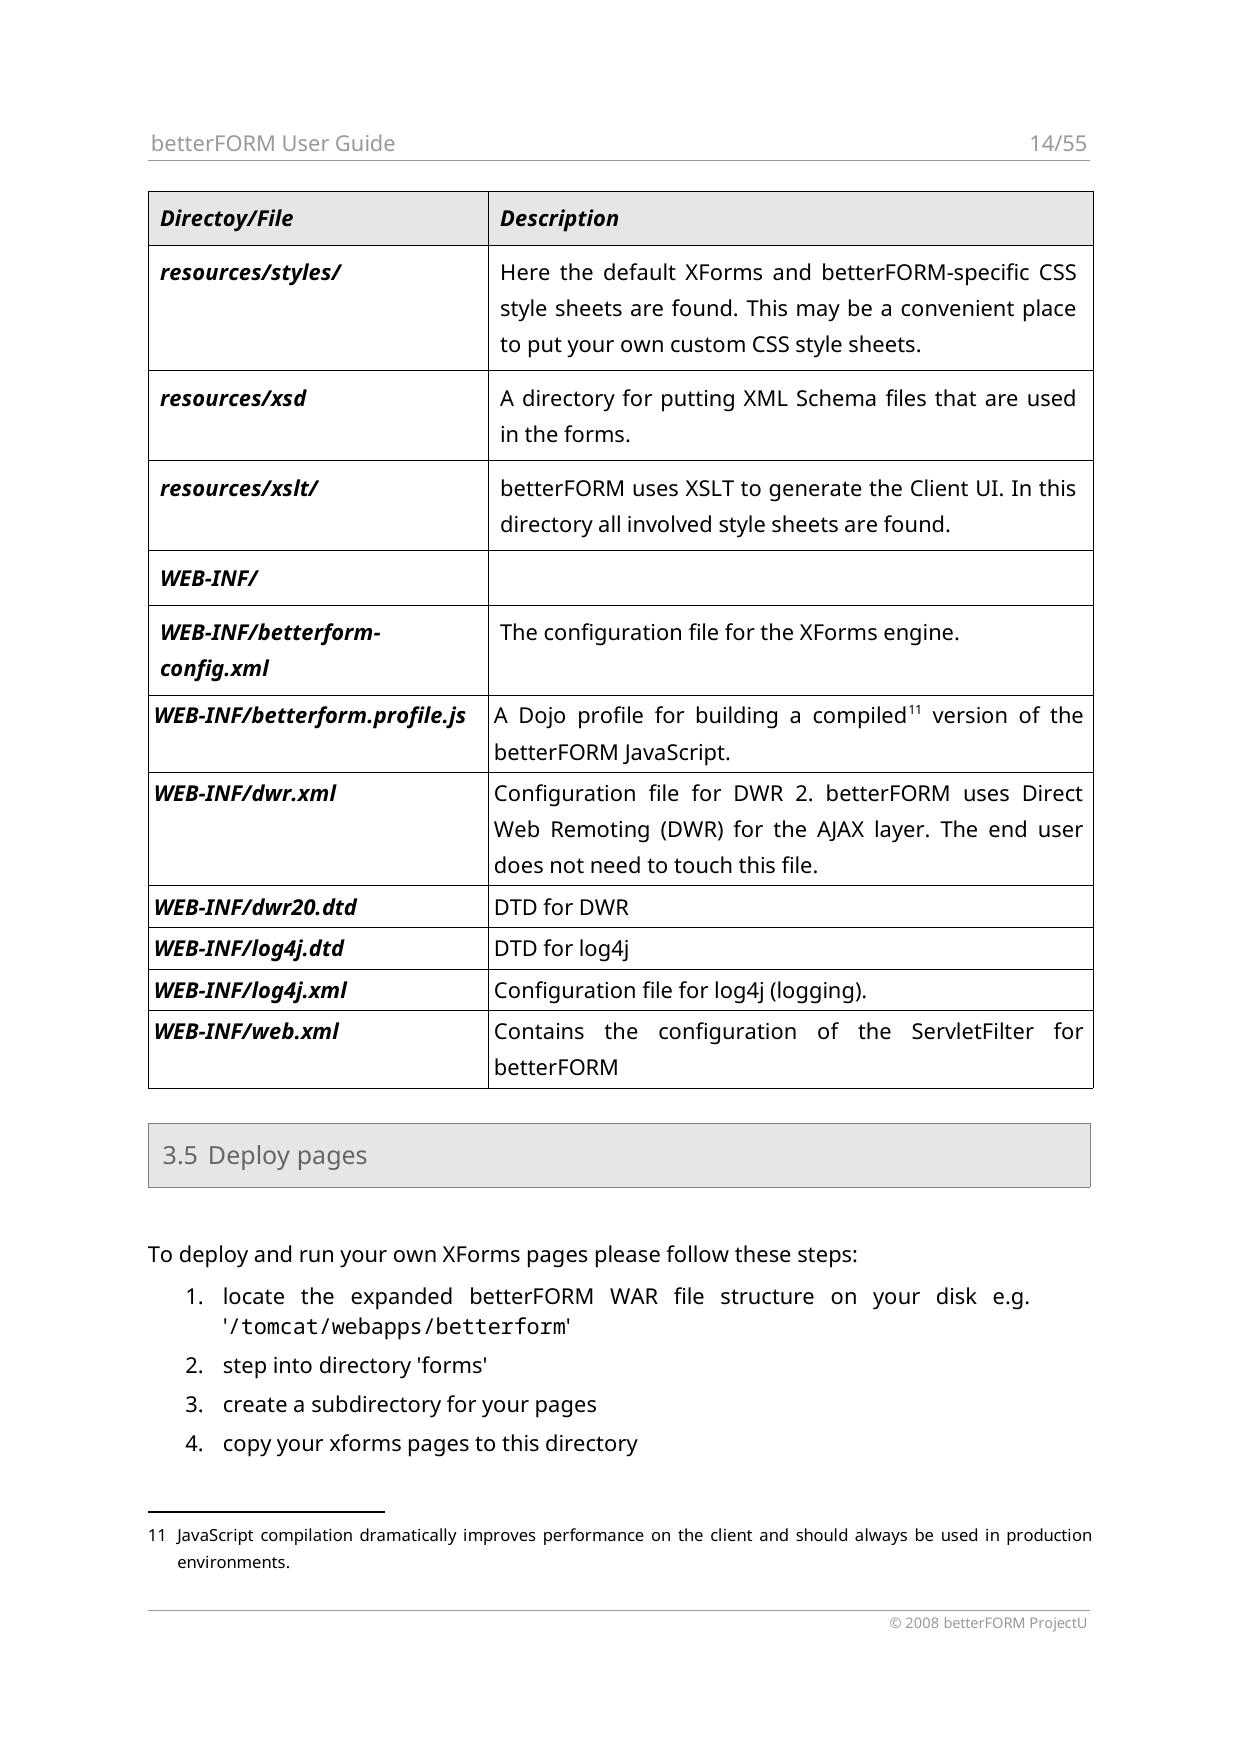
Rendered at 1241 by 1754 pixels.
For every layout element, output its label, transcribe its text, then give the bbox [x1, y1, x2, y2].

table_cell Configuration file for log4j (logging). [489, 970, 1093, 1010]
table_header Directoy/File [149, 192, 488, 245]
list step into directory 'forms' [185, 1350, 1032, 1380]
table_cell WEB-INF/log4j.dtd [149, 928, 488, 969]
table_cell WEB-INF/dwr20.dtd [149, 886, 488, 927]
list locate the expanded betterFORM WAR file structure on your disk e.g. '/tomcat/webapps/betterform' [185, 1281, 1032, 1341]
text To deploy and run your own XForms pages please follow these steps: [148, 1239, 1090, 1269]
table_cell Contains the configuration of the ServletFilter for betterFORM [489, 1011, 1093, 1088]
list create a subdirectory for your pages [185, 1389, 1032, 1419]
table_cell DTD for log4j [489, 928, 1093, 969]
table_header Description [489, 192, 1093, 245]
table_cell Configuration file for DWR 2. betterFORM uses Direct Web Remoting (DWR) for the AJAX layer. The end user does not need to touch this file. [489, 773, 1093, 885]
table_cell resources/xslt/ [149, 461, 488, 550]
table_cell The configuration file for the XForms engine. [489, 606, 1093, 695]
table_cell WEB-INF/ [149, 551, 488, 605]
table_cell resources/xsd [149, 371, 488, 460]
table_cell resources/styles/ [149, 246, 488, 370]
table_cell A directory for putting XML Schema files that are used in the forms. [489, 371, 1093, 460]
table_cell WEB-INF/web.xml [149, 1011, 488, 1088]
table_cell [489, 551, 1093, 605]
table_cell betterFORM uses XSLT to generate the Client UI. In this directory all involved style sheets are found. [489, 461, 1093, 550]
table_cell WEB-INF/dwr.xml [149, 773, 488, 885]
subtitle Deploy pages [149, 1124, 1090, 1187]
table_cell WEB-INF/betterform-config.xml [149, 606, 488, 695]
table_cell WEB-INF/log4j.xml [149, 970, 488, 1010]
list copy your xforms pages to this directory [185, 1428, 1032, 1458]
table_cell A Dojo profile for building a compiled version of the betterFORM JavaScript. [489, 696, 1093, 772]
table_cell Here the default XForms and betterFORM-specific CSS style sheets are found. This may be a convenient place to put your own custom CSS style sheets. [489, 246, 1093, 370]
table_cell DTD for DWR [489, 886, 1093, 927]
table_cell WEB-INF/betterform.profile.js [149, 696, 488, 772]
